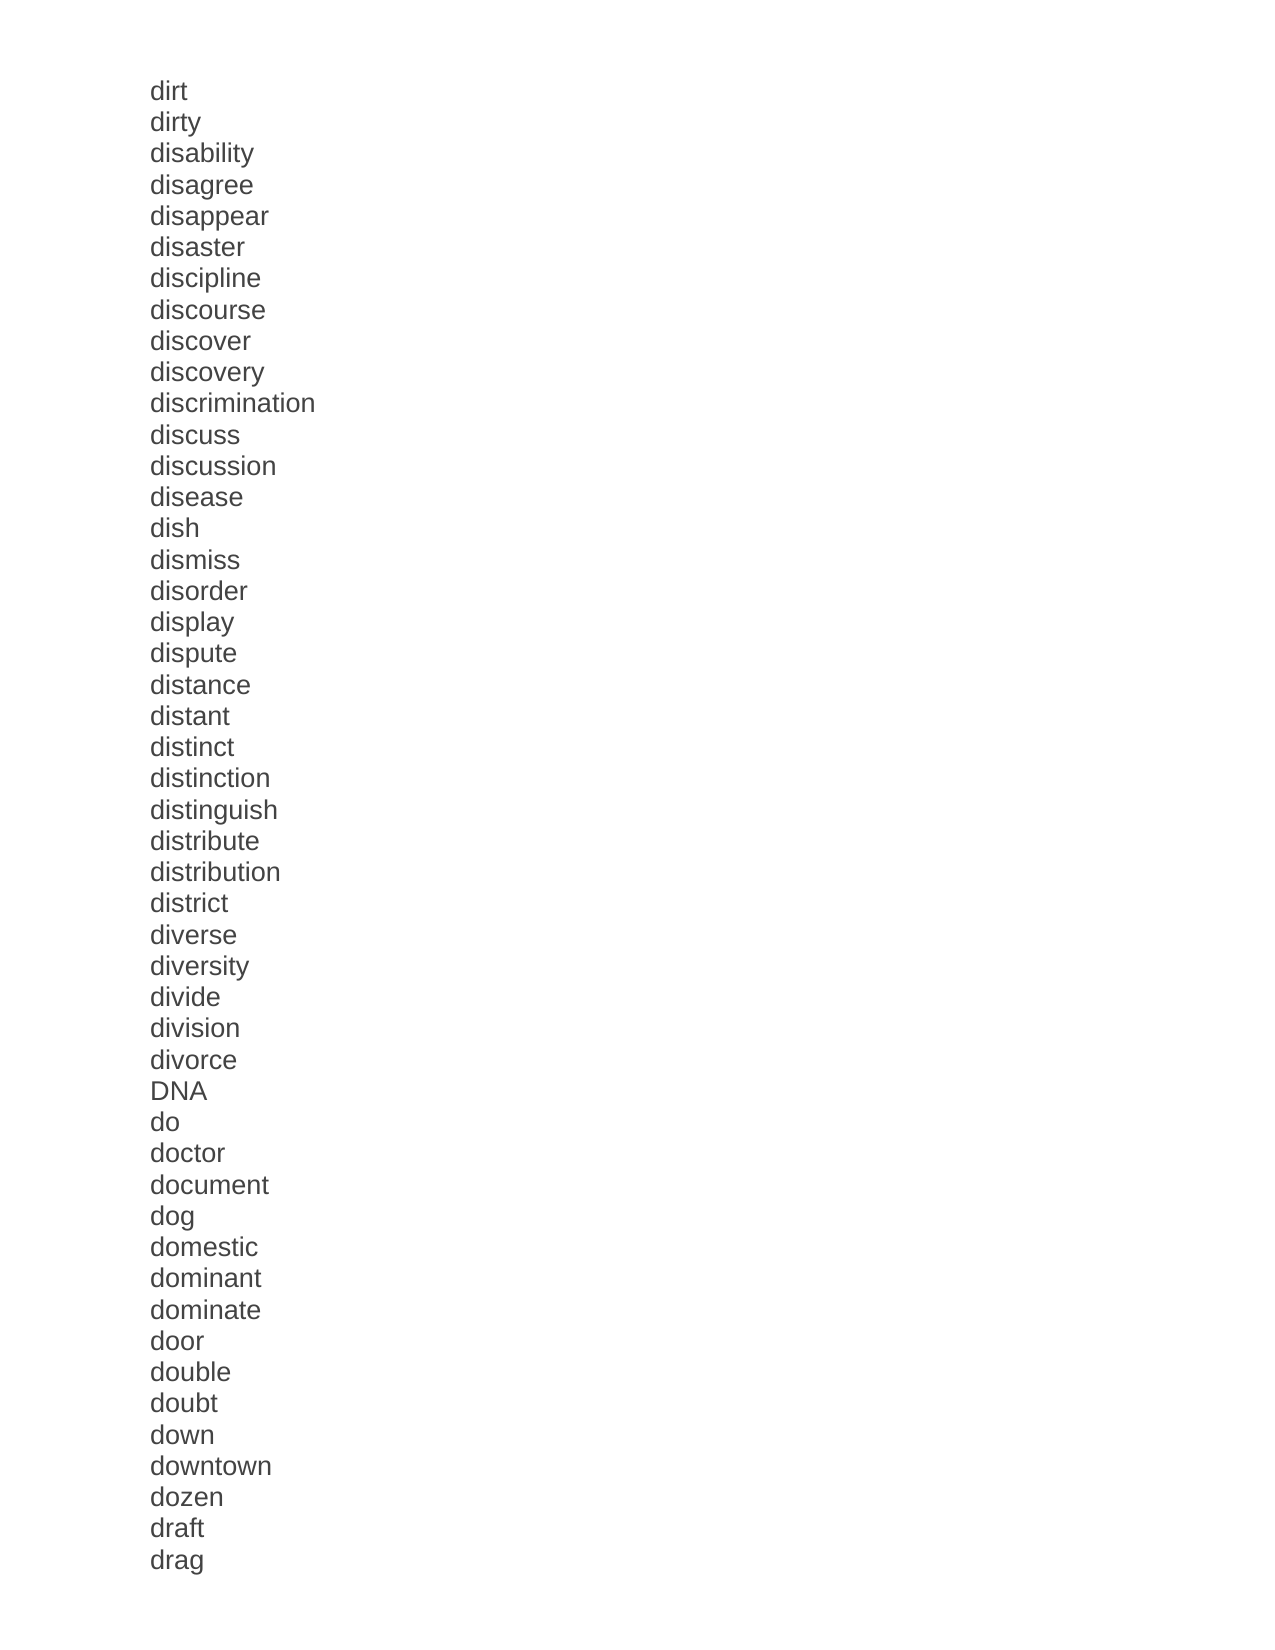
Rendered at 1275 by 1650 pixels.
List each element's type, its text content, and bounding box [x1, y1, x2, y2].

text division [150, 1012, 1125, 1044]
text distinction [150, 762, 1125, 794]
text dozen [150, 1481, 1125, 1512]
text drag [150, 1544, 1125, 1575]
text doubt [150, 1387, 1125, 1419]
text distribute [150, 825, 1125, 856]
text distant [150, 700, 1125, 731]
text door [150, 1325, 1125, 1356]
text dominate [150, 1294, 1125, 1325]
text do [150, 1106, 1125, 1137]
text dismiss [150, 544, 1125, 575]
text dirty [150, 106, 1125, 137]
text disagree [150, 169, 1125, 200]
text domestic [150, 1231, 1125, 1262]
text disaster [150, 231, 1125, 262]
text diversity [150, 950, 1125, 981]
text distance [150, 669, 1125, 700]
text downtown [150, 1450, 1125, 1481]
text discipline [150, 262, 1125, 294]
text document [150, 1169, 1125, 1200]
text diverse [150, 919, 1125, 950]
text distinguish [150, 794, 1125, 825]
text distinct [150, 731, 1125, 762]
text divide [150, 981, 1125, 1012]
text dish [150, 512, 1125, 544]
text DNA [150, 1075, 1125, 1106]
text display [150, 606, 1125, 637]
text disappear [150, 200, 1125, 231]
text discussion [150, 450, 1125, 481]
text dirt [150, 75, 1125, 106]
text doctor [150, 1137, 1125, 1169]
text draft [150, 1512, 1125, 1544]
text down [150, 1419, 1125, 1450]
text discourse [150, 294, 1125, 325]
text discovery [150, 356, 1125, 387]
text disorder [150, 575, 1125, 606]
text distribution [150, 856, 1125, 887]
text double [150, 1356, 1125, 1387]
text divorce [150, 1044, 1125, 1075]
text discrimination [150, 387, 1125, 419]
text discover [150, 325, 1125, 356]
text dominant [150, 1262, 1125, 1294]
text district [150, 887, 1125, 919]
text discuss [150, 419, 1125, 450]
text disability [150, 137, 1125, 169]
text dispute [150, 637, 1125, 669]
text disease [150, 481, 1125, 512]
text dog [150, 1200, 1125, 1231]
